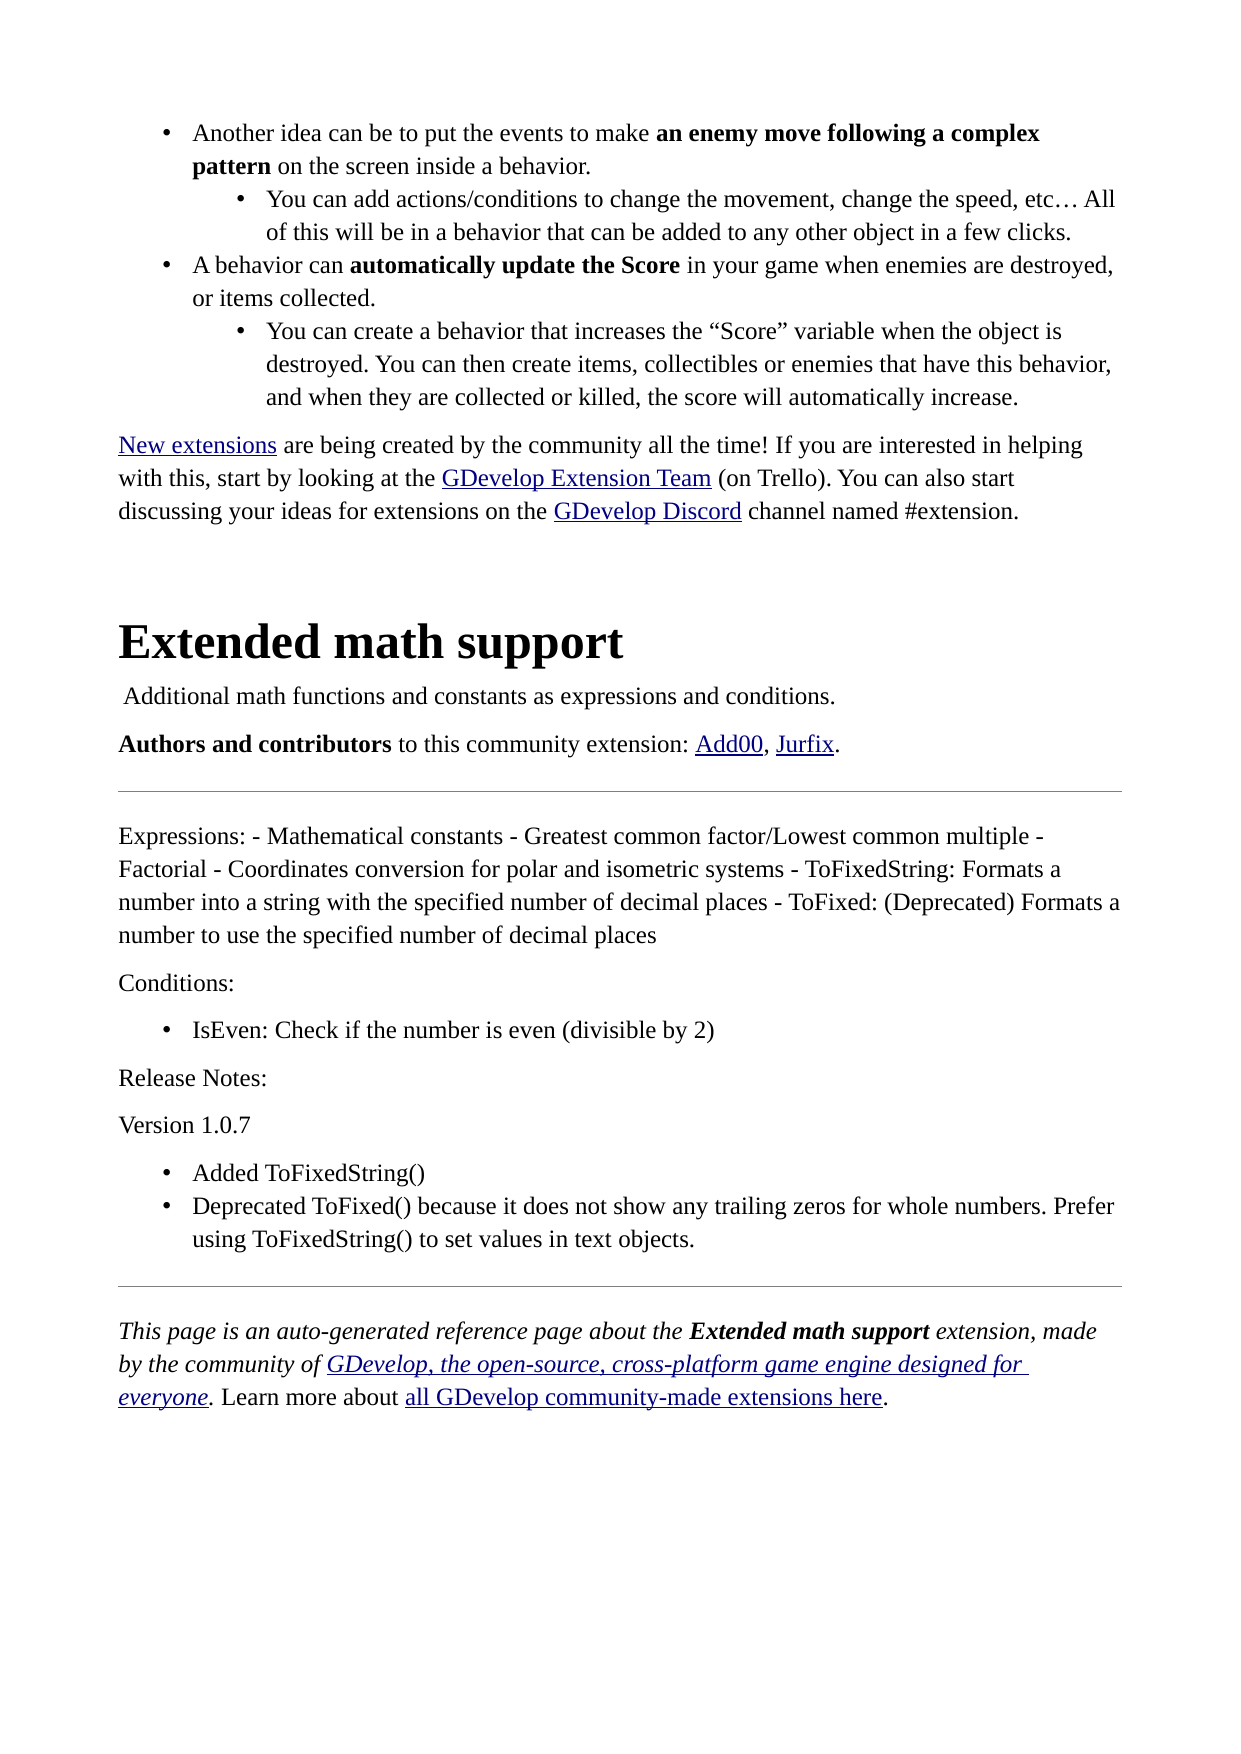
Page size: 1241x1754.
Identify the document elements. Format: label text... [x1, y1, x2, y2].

text This page is an auto-generated reference page about the Extended math support extension, made by the community of GDevelop, the open-source, cross-platform game engine designed for everyone. Learn more about all GDevelop community-made extensions here. [118, 1316, 1122, 1411]
text Conditions: [118, 968, 1122, 996]
list Deprecated ToFixed() because it does not show any trailing zeros for whole numbers. Prefer using ToFixedString() to set values in text objects. [162, 1191, 1122, 1253]
text Release Notes: [118, 1063, 1122, 1092]
text New extensions are being created by the community all the time! If you are interested in helping with this, start by looking at the GDevelop Extension Team (on Trello). You can also start discussing your ideas for extensions on the GDevelop Discord channel named #extension. [118, 430, 1122, 525]
list IsEven: Check if the number is even (divisible by 2) [162, 1015, 1122, 1044]
text Version 1.0.7 [118, 1110, 1122, 1139]
list You can create a behavior that increases the “Score” variable when the object is destroyed. You can then create items, collectibles or enemies that have this behavior, and when they are collected or killed, the score will automatically increase. [236, 316, 1122, 411]
text Authors and contributors to this community extension: Add00, Jurfix. [118, 729, 1122, 758]
text Expressions: - Mathematical constants - Greatest common factor/Lowest common multiple - Factorial - Coordinates conversion for polar and isometric systems - ToFixedString: Formats a number into a string with the specified number of decimal places - ToFixed: (Deprecated) Formats a number to use the specified number of decimal places [118, 821, 1122, 949]
list A behavior can automatically update the Score in your game when enemies are destroyed, or items collected. [162, 250, 1122, 312]
list You can add actions/conditions to change the movement, change the speed, etc… All of this will be in a behavior that can be added to any other object in a few clicks. [236, 184, 1122, 246]
list Another idea can be to put the events to make an enemy move following a complex pattern on the screen inside a behavior. [162, 118, 1122, 180]
subtitle Extended math support [118, 611, 1122, 669]
list Added ToFixedString() [162, 1158, 1122, 1187]
text Additional math functions and constants as expressions and conditions. [118, 681, 1122, 710]
